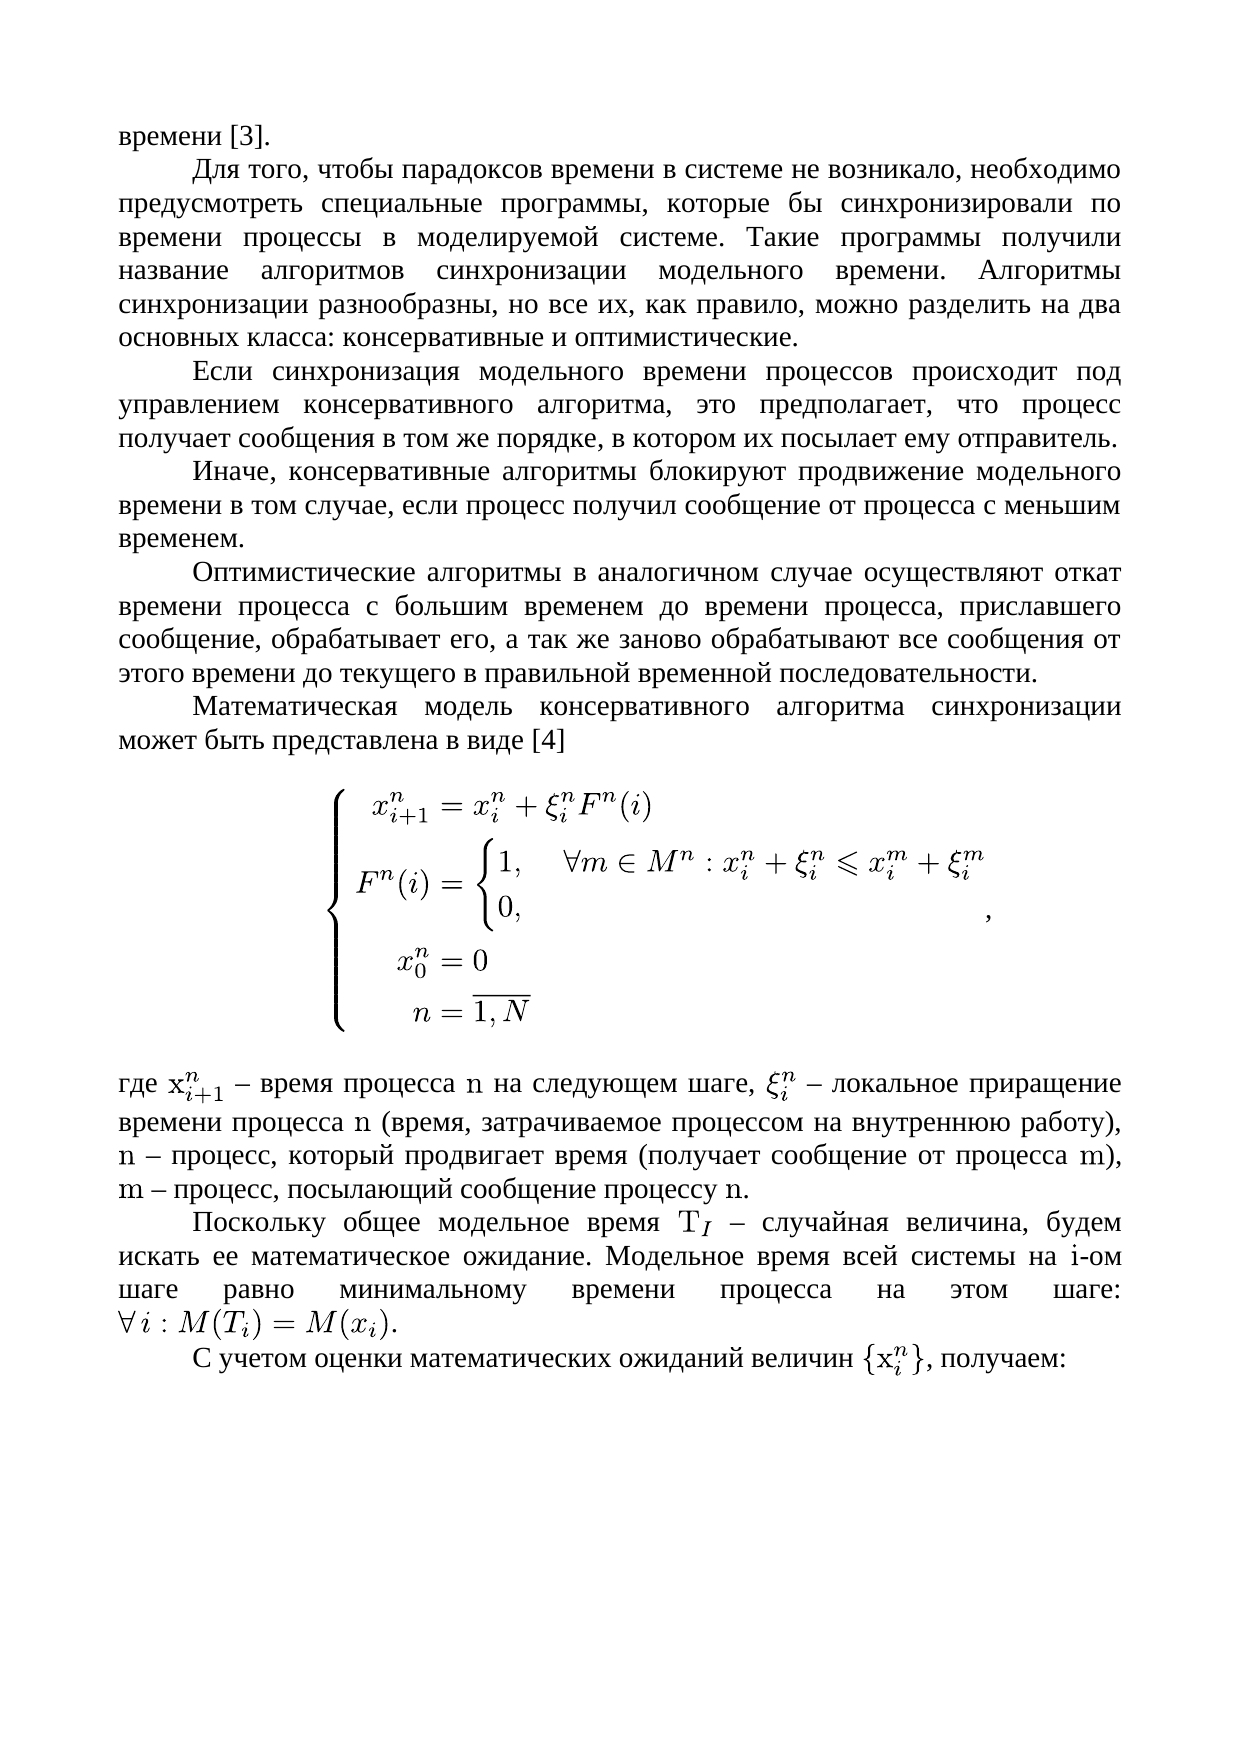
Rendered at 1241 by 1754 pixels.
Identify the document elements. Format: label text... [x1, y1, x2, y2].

text , [985, 789, 1122, 1032]
text Поскольку общее модельное время – случайная величина, будем искать ее математическое ожидание. Модельное время всей системы на -ом шаге равно минимальному времени процесса на этом шаге: . [118, 1204, 1122, 1340]
text Иначе, консервативные алгоритмы блокируют продвижение модельного времени в том случае, если процесс получил сообщение от процесса с меньшим временем. [118, 453, 1122, 554]
text Если синхронизация модельного времени процессов происходит под управлением консервативного алгоритма, это предполагает, что процесс получает сообщения в том же порядке, в котором их посылает ему отправитель. [118, 353, 1122, 453]
text [118, 789, 322, 1032]
text С учетом оценки математических ожиданий величин , получаем: [118, 1340, 1122, 1376]
text Оптимистические алгоритмы в аналогичном случае осуществляют откат времени процесса с большим временем до времени процесса, приславшего сообщение, обрабатывает его, а так же заново обрабатывают все сообщения от этого времени до текущего в правильной временной последовательности. [118, 554, 1122, 688]
text Математическая модель консервативного алгоритма синхронизации может быть представлена в виде [4] [118, 688, 1122, 755]
text времени [3]. [118, 118, 1122, 152]
text где – время процесса на следующем шаге, – локальное приращение времени процесса (время, затрачиваемое процессом на внутреннюю работу), – процесс, который продвигает время (получает сообщение от процесса ), – процесс, посылающий сообщение процессу . [118, 1065, 1122, 1204]
text Для того, чтобы парадоксов времени в системе не возникало, необходимо предусмотреть специальные программы, которые бы синхронизировали по времени процессы в моделируемой системе. Такие программы получили название алгоритмов синхронизации модельного времени. Алгоритмы синхронизации разнообразны, но все их, как правило, можно разделить на два основных класса: консервативные и оптимистические. [118, 152, 1122, 353]
